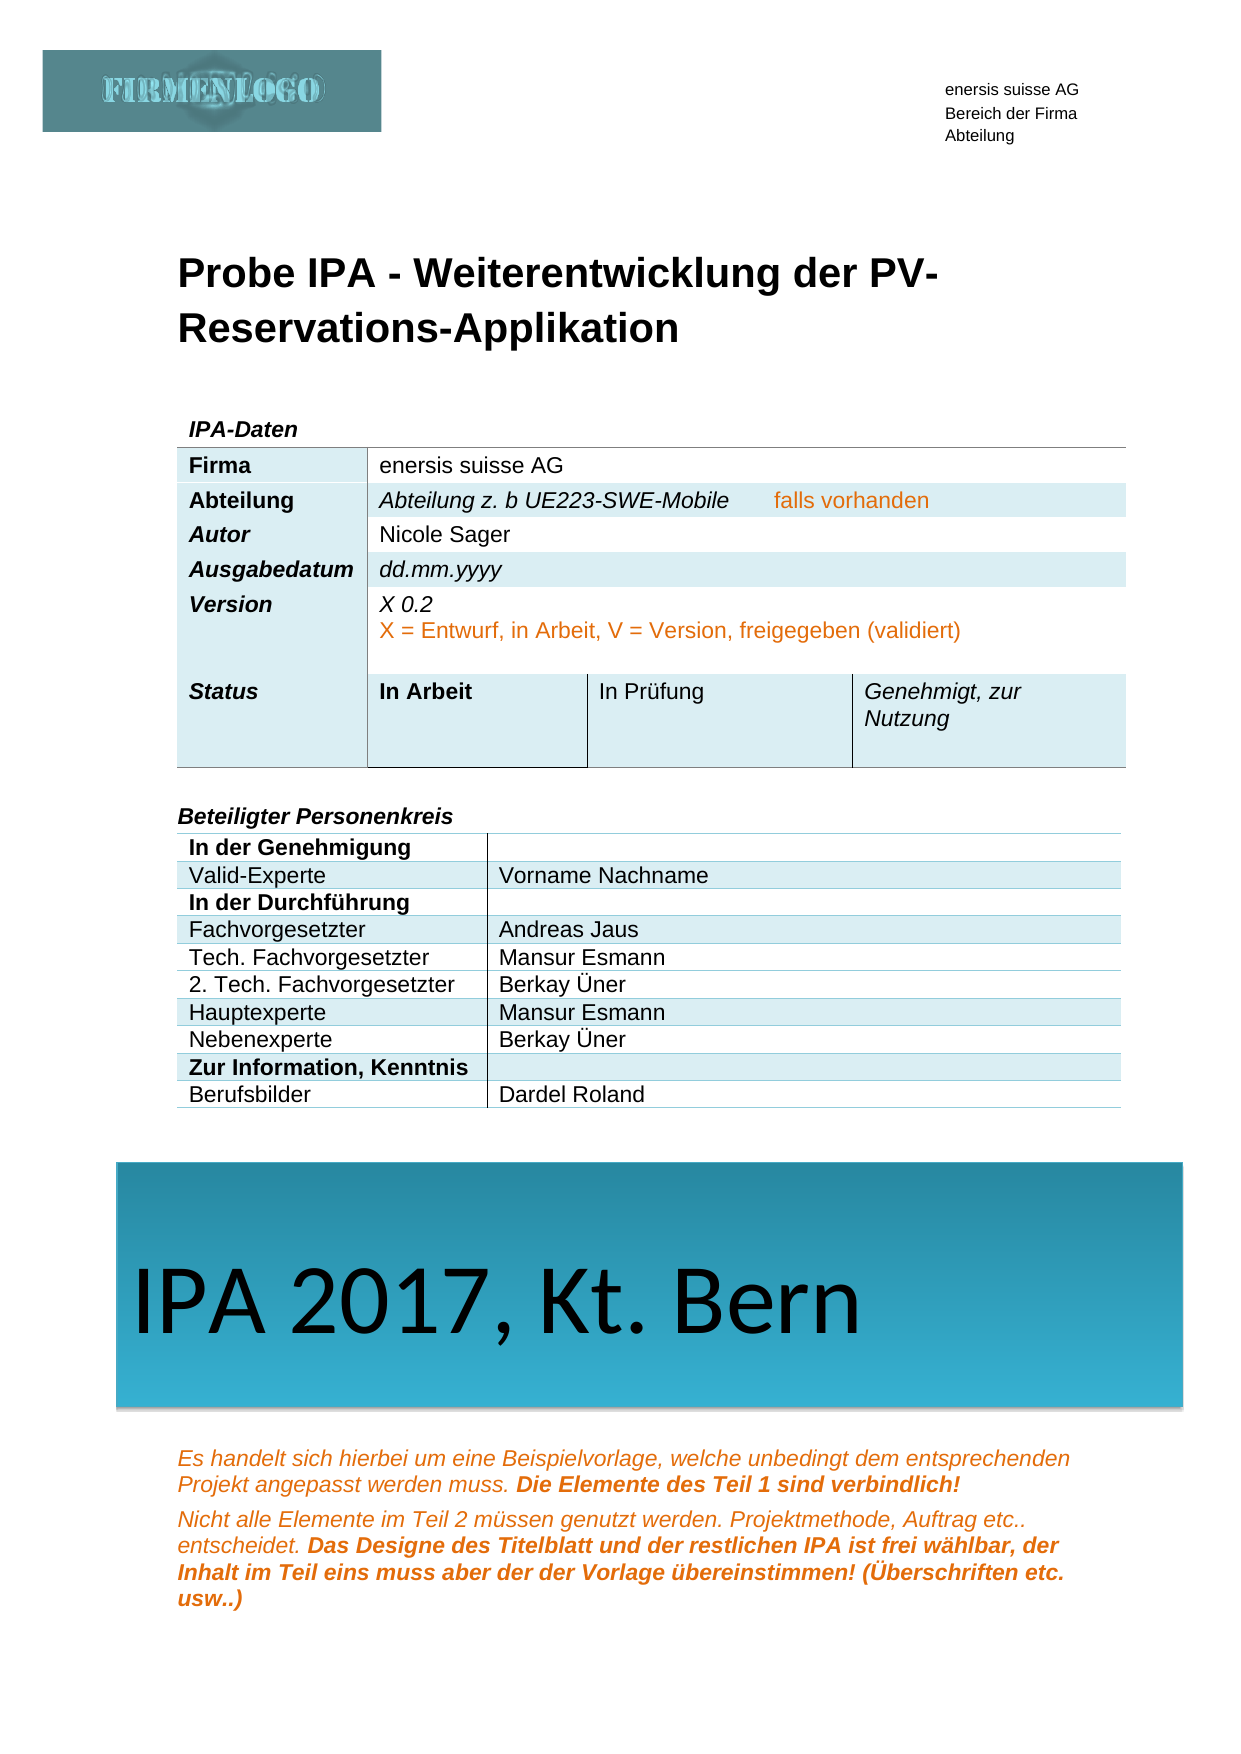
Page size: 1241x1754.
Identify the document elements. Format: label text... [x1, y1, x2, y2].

table_cell Zur Information, Kenntnis [177, 1054, 487, 1080]
table_cell Vorname Nachname [488, 862, 1121, 888]
table_cell [488, 1054, 1121, 1080]
table_cell Andreas Jaus [488, 916, 1121, 943]
table_cell X 0.2 X = Entwurf, in Arbeit, V = Version, freigegeben (validiert) [368, 587, 1126, 674]
table_cell [853, 768, 1126, 803]
table_cell [488, 889, 1121, 915]
table_cell enersis suisse AG [368, 448, 1126, 482]
table_header IPA-Daten [177, 412, 368, 447]
table_cell Tech. Fachvorgesetzter [177, 944, 487, 970]
table_cell Fachvorgesetzter [177, 916, 487, 943]
text Nicht alle Elemente im Teil 2 müssen genutzt werden. Projektmethode, Auftrag etc.. entscheidet. Das Designe des Titelblatt und der restlichen IPA ist frei wählbar, der Inhalt im Teil eins muss aber der der Vorlage übereinstimmen! (Überschriften etc. usw..) [177, 1506, 1122, 1611]
text Probe IPA - Weiterentwicklung der PV-Reservations-Applikation [177, 249, 1122, 352]
table_cell Berkay Üner [488, 1026, 1121, 1052]
table_cell Mansur Esmann [488, 999, 1121, 1025]
table_cell [368, 768, 587, 803]
table_cell dd.mm.yyyy [368, 552, 1126, 587]
table_cell Nebenexperte [177, 1026, 487, 1052]
table_cell Hauptexperte [177, 999, 487, 1025]
table_cell Status [177, 674, 367, 767]
table_cell Mansur Esmann [488, 944, 1121, 970]
table_cell Berkay Üner [488, 971, 1121, 998]
table_cell Abteilung [177, 483, 367, 517]
table_cell Ausgabedatum [177, 552, 367, 587]
table_cell 2. Tech. Fachvorgesetzter [177, 971, 487, 998]
table_cell Version [177, 587, 367, 674]
table_cell Nicole Sager [368, 517, 1126, 552]
table_cell Autor [177, 517, 367, 552]
table_cell In Arbeit [368, 674, 587, 767]
table_cell Dardel Roland [488, 1081, 1121, 1107]
text Es handelt sich hierbei um eine Beispielvorlage, welche unbedingt dem entsprechenden Projekt angepasst werden muss. Die Elemente des Teil 1 sind verbindlich! [177, 1445, 1122, 1497]
table_cell Genehmigt, zur Nutzung [853, 674, 1126, 767]
table_cell [177, 768, 368, 803]
table_cell Firma [177, 448, 367, 482]
table_cell Berufsbilder [177, 1081, 487, 1107]
table_cell In Prüfung [588, 674, 852, 767]
table_cell In der Durchführung [177, 889, 487, 915]
table_cell [587, 768, 853, 803]
table_cell Valid-Experte [177, 862, 487, 888]
table_header [488, 834, 1121, 861]
text Beteiligter Personenkreis [177, 803, 1122, 829]
table_cell Abteilung z. b UE223-SWE-Mobile falls vorhanden [368, 483, 1126, 517]
table_header [368, 412, 1126, 447]
table_header In der Genehmigung [177, 834, 487, 861]
